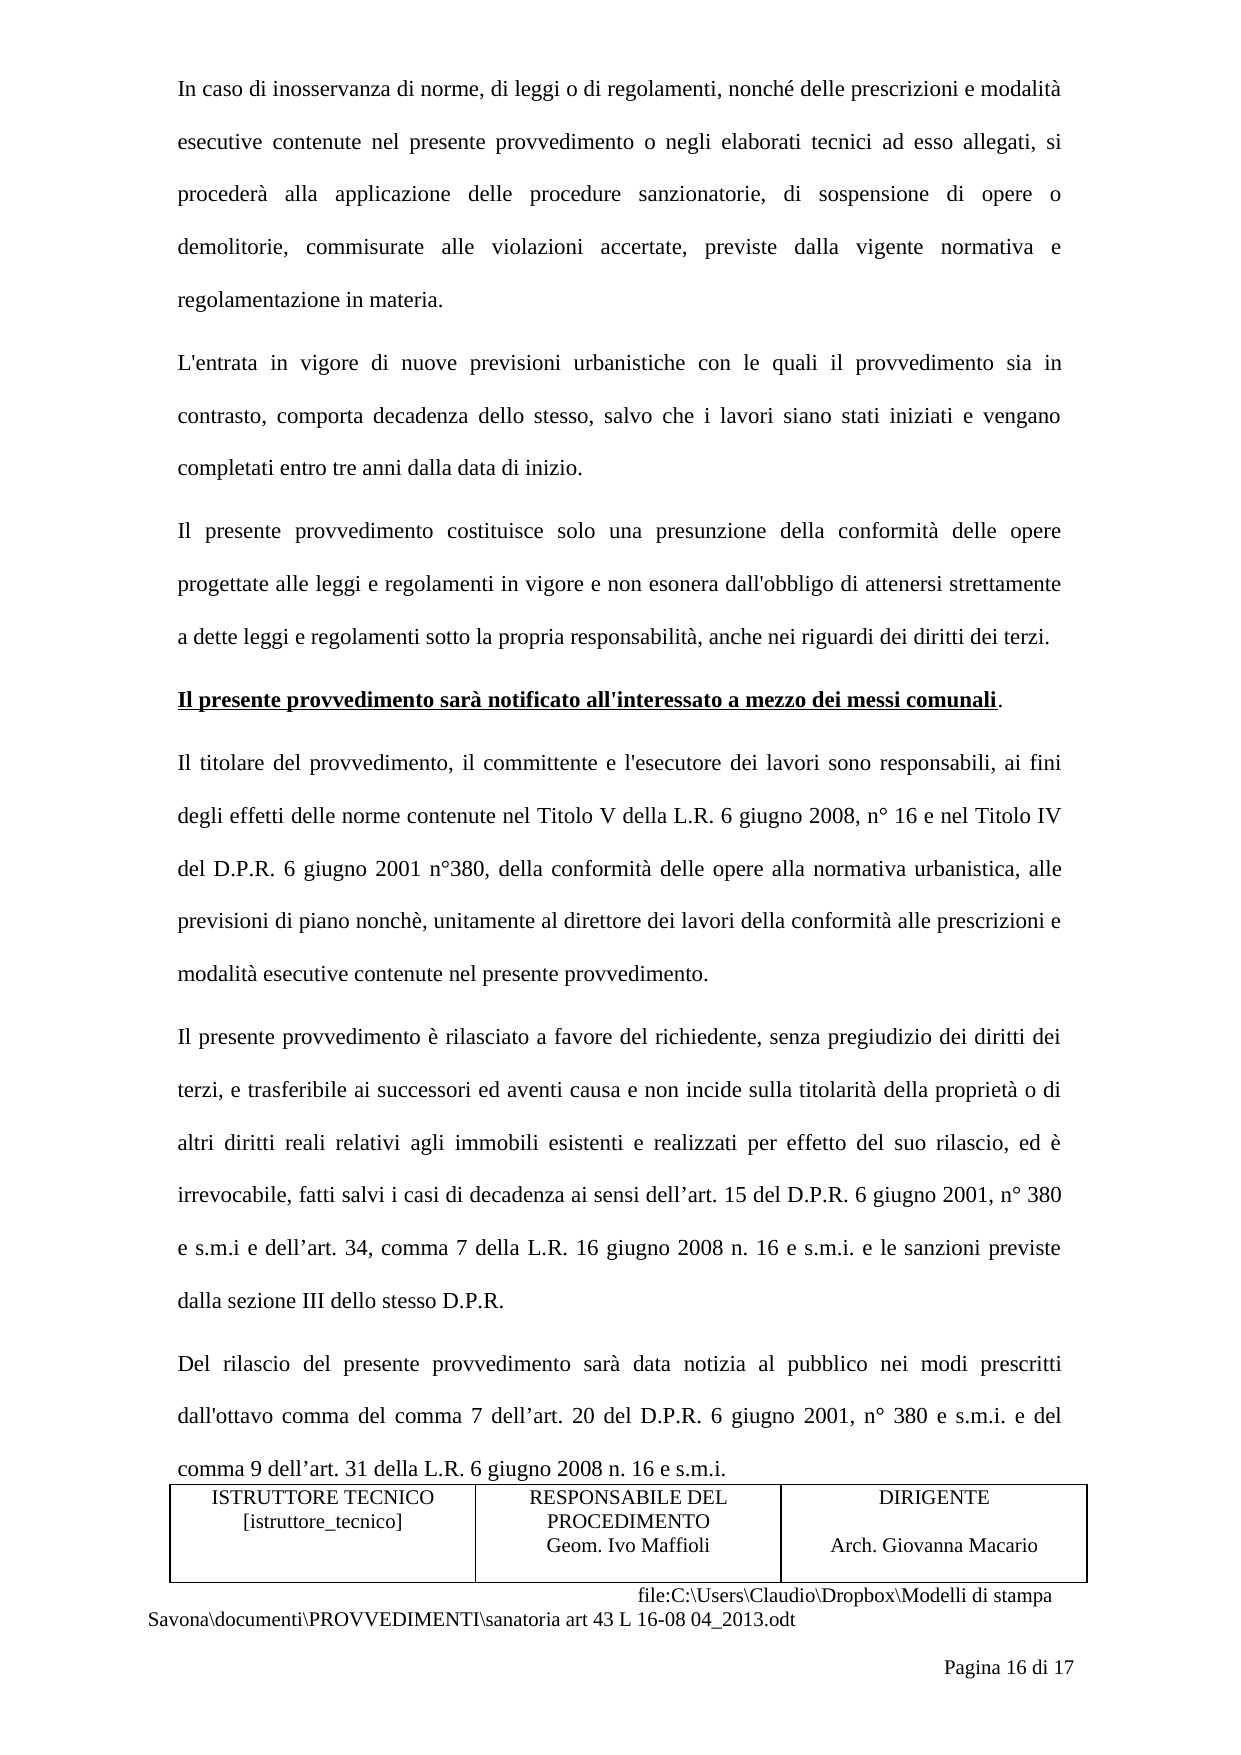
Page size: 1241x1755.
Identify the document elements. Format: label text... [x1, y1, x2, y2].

text Il titolare del provvedimento, il committente e l'esecutore dei lavori sono responsabili, ai fini degli effetti delle norme contenute nel Titolo V della L.R. 6 giugno 2008, n° 16 e nel Titolo IV del D.P.R. 6 giugno 2001 n°380, della conformità delle opere alla normativa urbanistica, alle previsioni di piano nonchè, unitamente al direttore dei lavori della conformità alle prescrizioni e modalità esecutive contenute nel presente provvedimento. [177, 749, 1063, 986]
text L'entrata in vigore di nuove previsioni urbanistiche con le quali il provvedimento sia in contrasto, comporta decadenza dello stesso, salvo che i lavori siano stati iniziati e vengano completati entro tre anni dalla data di inizio. [177, 349, 1063, 481]
text Il presente provvedimento costituisce solo una presunzione della conformità delle opere progettate alle leggi e regolamenti in vigore e non esonera dall'obbligo di attenersi strettamente a dette leggi e regolamenti sotto la propria responsabilità, anche nei riguardi dei diritti dei terzi. [177, 517, 1063, 649]
text Il presente provvedimento è rilasciato a favore del richiedente, senza pregiudizio dei diritti dei terzi, e trasferibile ai successori ed aventi causa e non incide sulla titolarità della proprietà o di altri diritti reali relativi agli immobili esistenti e realizzati per effetto del suo rilascio, ed è irrevocabile, fatti salvi i casi di decadenza ai sensi dell’art. 15 del D.P.R. 6 giugno 2001, n° 380 e s.m.i e dell’art. 34, comma 7 della L.R. 16 giugno 2008 n. 16 e s.m.i. e le sanzioni previste dalla sezione III dello stesso D.P.R. [177, 1023, 1063, 1313]
text In caso di inosservanza di norme, di leggi o di regolamenti, nonché delle prescrizioni e modalità esecutive contenute nel presente provvedimento o negli elaborati tecnici ad esso allegati, si procederà alla applicazione delle procedure sanzionatorie, di sospensione di opere o demolitorie, commisurate alle violazioni accertate, previste dalla vigente normativa e regolamentazione in materia. [177, 75, 1063, 312]
text Il presente provvedimento sarà notificato all'interessato a mezzo dei messi comunali. [177, 686, 1063, 712]
text Del rilascio del presente provvedimento sarà data notizia al pubblico nei modi prescritti dall'ottavo comma del comma 7 dell’art. 20 del D.P.R. 6 giugno 2001, n° 380 e s.m.i. e del comma 9 dell’art. 31 della L.R. 6 giugno 2008 n. 16 e s.m.i. [177, 1350, 1063, 1482]
